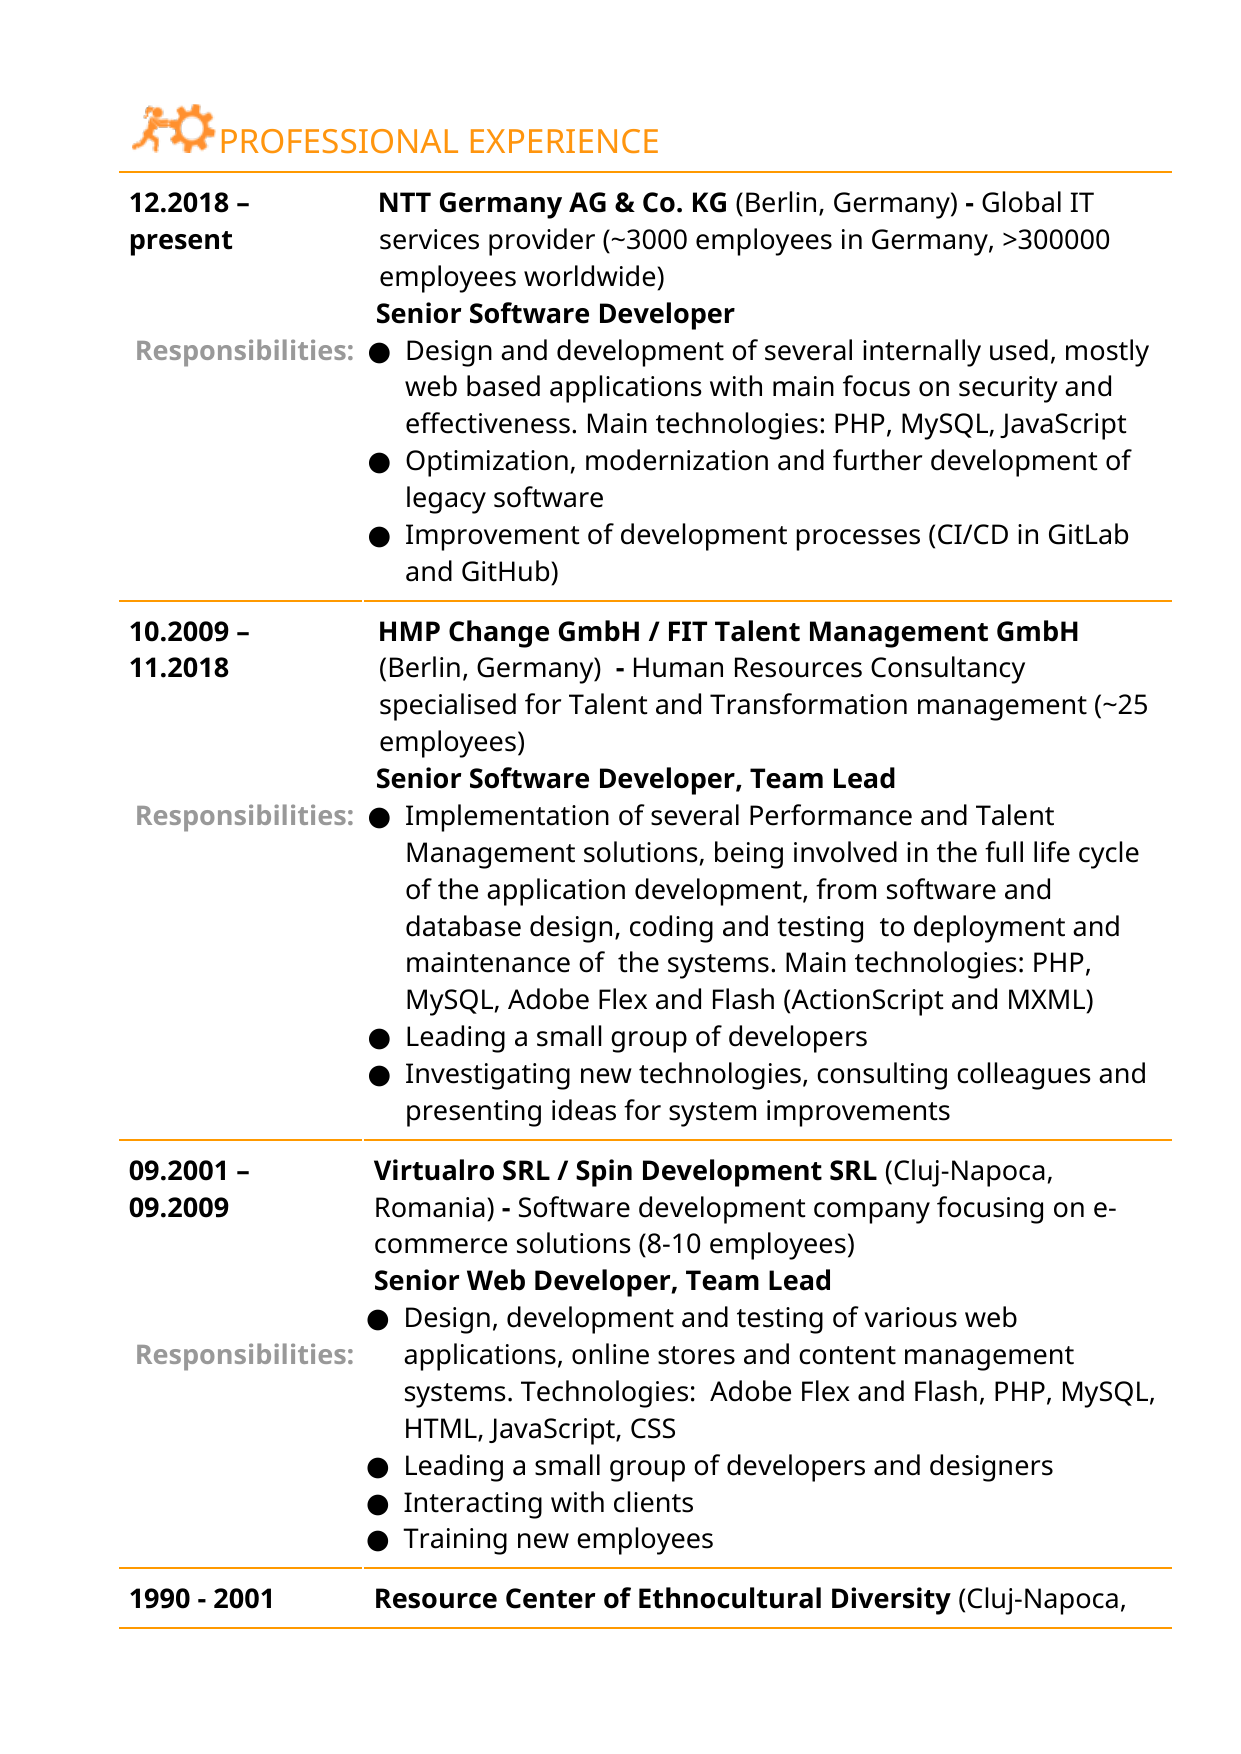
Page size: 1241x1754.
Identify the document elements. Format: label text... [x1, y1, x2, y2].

table_header NTT Germany AG & Co. KG (Berlin, Germany) - Global IT services provider (~3000 employees in Germany, >300000 employees worldwide) Senior Software Developer Design and development of several internally used, mostly web based applications with main focus on security and effectiveness. Main technologies: PHP, MySQL, JavaScript Optimization, modernization and further development of legacy software Improvement of development processes (CI/CD in GitLab and GitHub) [364, 173, 1172, 599]
table_cell HMP Change GmbH / FIT Talent Management GmbH (Berlin, Germany) - Human Resources Consultancy specialised for Talent and Transformation management (~25 employees) Senior Software Developer, Team Lead Implementation of several Performance and Talent Management solutions, being involved in the full life cycle of the application development, from software and database design, coding and testing to deployment and maintenance of the systems. Main technologies: PHP, MySQL, Adobe Flex and Flash (ActionScript and MXML) Leading a small group of developers Investigating new technologies, consulting colleagues and presenting ideas for system improvements [364, 602, 1172, 1139]
table_cell 1990 - 2001 [119, 1569, 362, 1627]
table_cell 10.2009 – 11.2018 Responsibilities: [119, 602, 362, 1139]
table_cell Virtualro SRL / Spin Development SRL (Cluj-Napoca, Romania) - Software development company focusing on e-commerce solutions (8-10 employees) Senior Web Developer, Team Lead Design, development and testing of various web applications, online stores and content management systems. Technologies: Adobe Flex and Flash, PHP, MySQL, HTML, JavaScript, CSS Leading a small group of developers and designers Interacting with clients Training new employees [364, 1141, 1172, 1567]
table_header 12.2018 – present Responsibilities: [119, 173, 362, 599]
text PROFESSIONAL EXPERIENCE [118, 118, 1122, 163]
table_cell 09.2001 – 09.2009 Responsibilities: [119, 1141, 362, 1567]
table_cell Resource Center of Ethnocultural Diversity (Cluj-Napoca, [364, 1569, 1172, 1627]
picture [132, 104, 219, 153]
